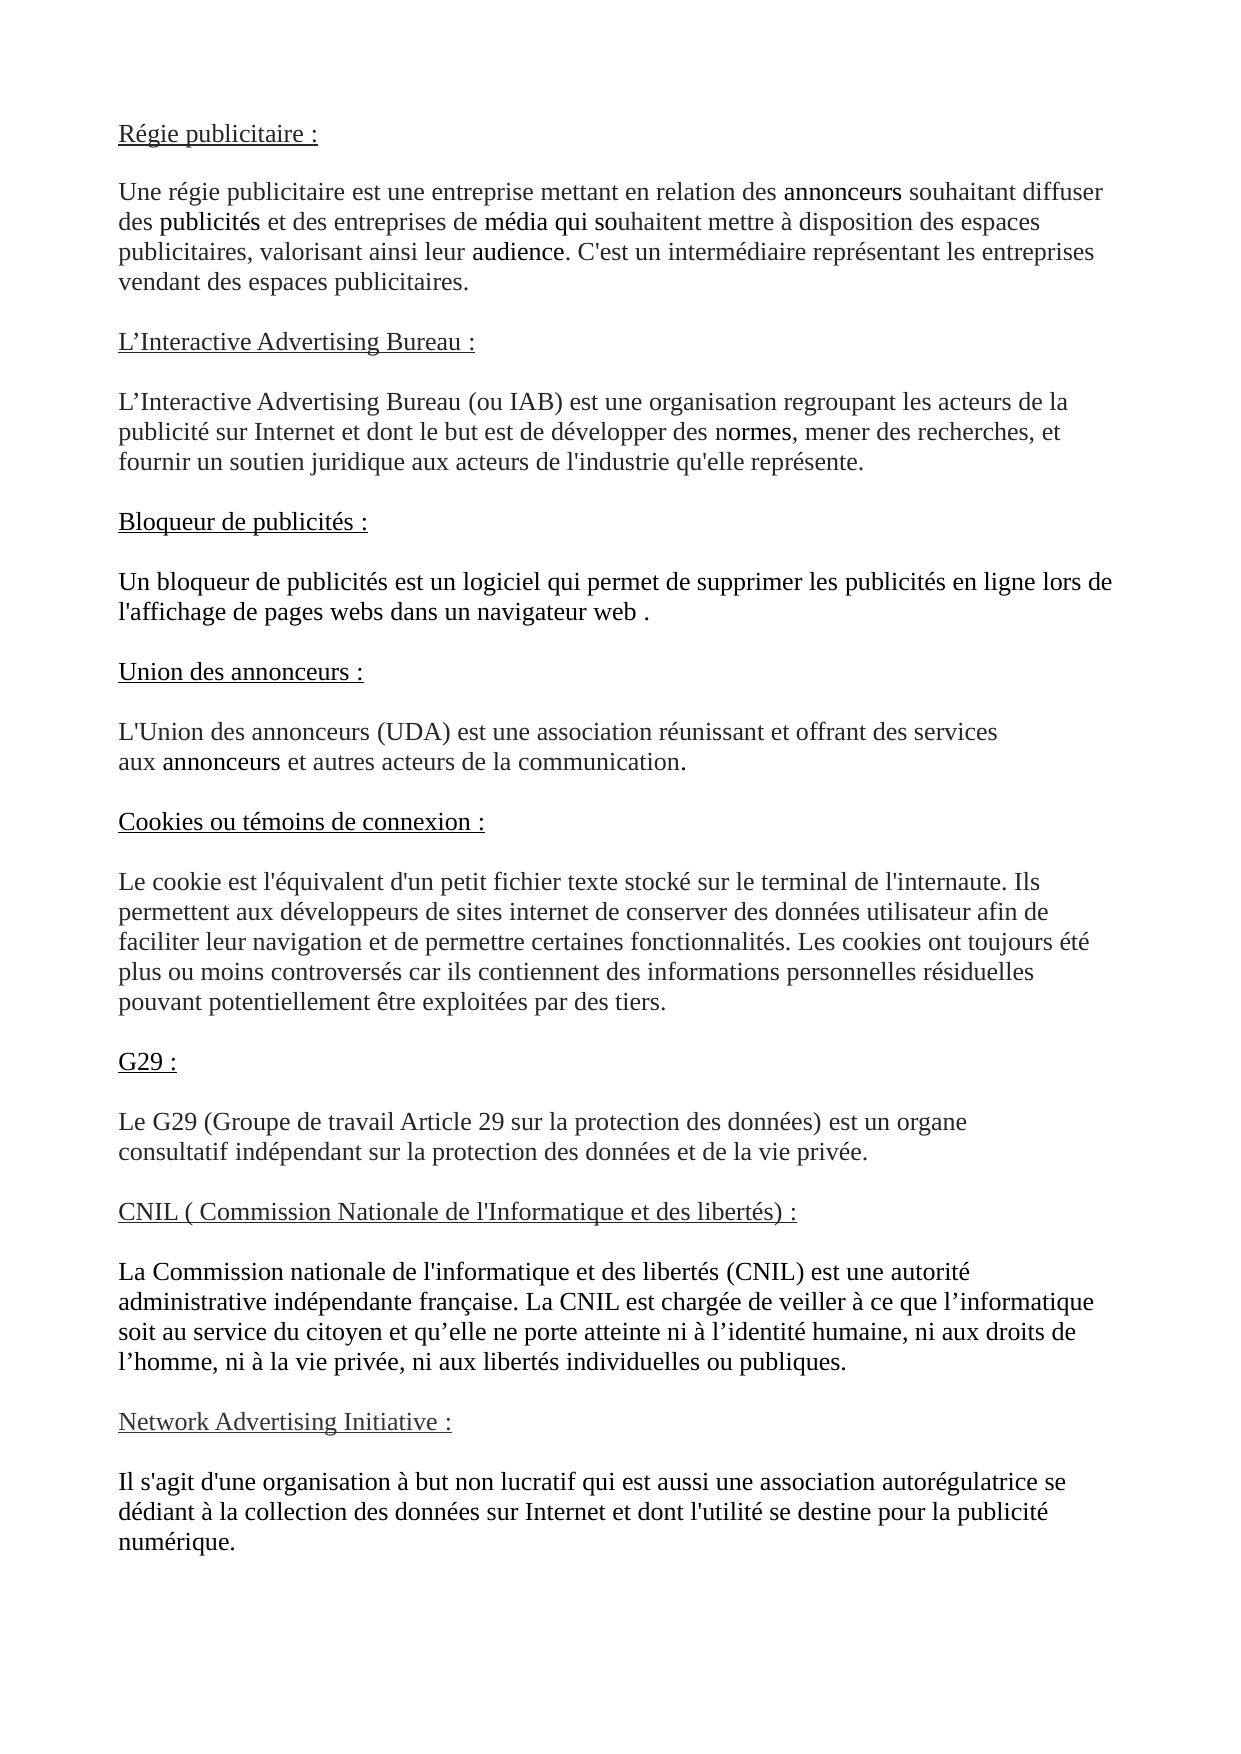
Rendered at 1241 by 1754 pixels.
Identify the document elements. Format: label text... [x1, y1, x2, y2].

text Union des annonceurs : [118, 656, 1122, 686]
text La Commission nationale de l'informatique et des libertés (CNIL) est une autorité administrative indépendante française. La CNIL est chargée de veiller à ce que l’informatique soit au service du citoyen et qu’elle ne porte atteinte ni à l’identité humaine, ni aux droits de l’homme, ni à la vie privée, ni aux libertés individuelles ou publiques. [118, 1256, 1122, 1376]
text L'Union des annonceurs (UDA) est une association réunissant et offrant des services aux annonceurs et autres acteurs de la communication. [118, 716, 1122, 776]
text Network Advertising Initiative : [118, 1406, 1122, 1436]
text G29 : [118, 1046, 1122, 1076]
text Il s'agit d'une organisation à but non lucratif qui est aussi une association autorégulatrice se dédiant à la collection des données sur Internet et dont l'utilité se destine pour la publicité numérique. [118, 1466, 1122, 1556]
text Régie publicitaire : [118, 118, 1122, 148]
text L’Interactive Advertising Bureau (ou IAB) est une organisation regroupant les acteurs de la publicité sur Internet et dont le but est de développer des normes, mener des recherches, et fournir un soutien juridique aux acteurs de l'industrie qu'elle représente. [118, 386, 1122, 476]
text Le cookie est l'équivalent d'un petit fichier texte stocké sur le terminal de l'internaute. Ils permettent aux développeurs de sites internet de conserver des données utilisateur afin de faciliter leur navigation et de permettre certaines fonctionnalités. Les cookies ont toujours été plus ou moins controversés car ils contiennent des informations personnelles résiduelles pouvant potentiellement être exploitées par des tiers. [118, 866, 1122, 1016]
text L’Interactive Advertising Bureau : [118, 326, 1122, 356]
text CNIL ( Commission Nationale de l'Informatique et des libertés) : [118, 1196, 1122, 1226]
text Cookies ou témoins de connexion : [118, 806, 1122, 836]
text Un bloqueur de publicités est un logiciel qui permet de supprimer les publicités en ligne lors de l'affichage de pages webs dans un navigateur web . [118, 566, 1122, 626]
text Une régie publicitaire est une entreprise mettant en relation des annonceurs souhaitant diffuser des publicités et des entreprises de média qui souhaitent mettre à disposition des espaces publicitaires, valorisant ainsi leur audience. C'est un intermédiaire représentant les entreprises vendant des espaces publicitaires. [118, 176, 1122, 296]
text Bloqueur de publicités : [118, 506, 1122, 536]
text Le G29 (Groupe de travail Article 29 sur la protection des données) est un organe consultatif indépendant sur la protection des données et de la vie privée. [118, 1106, 1122, 1166]
